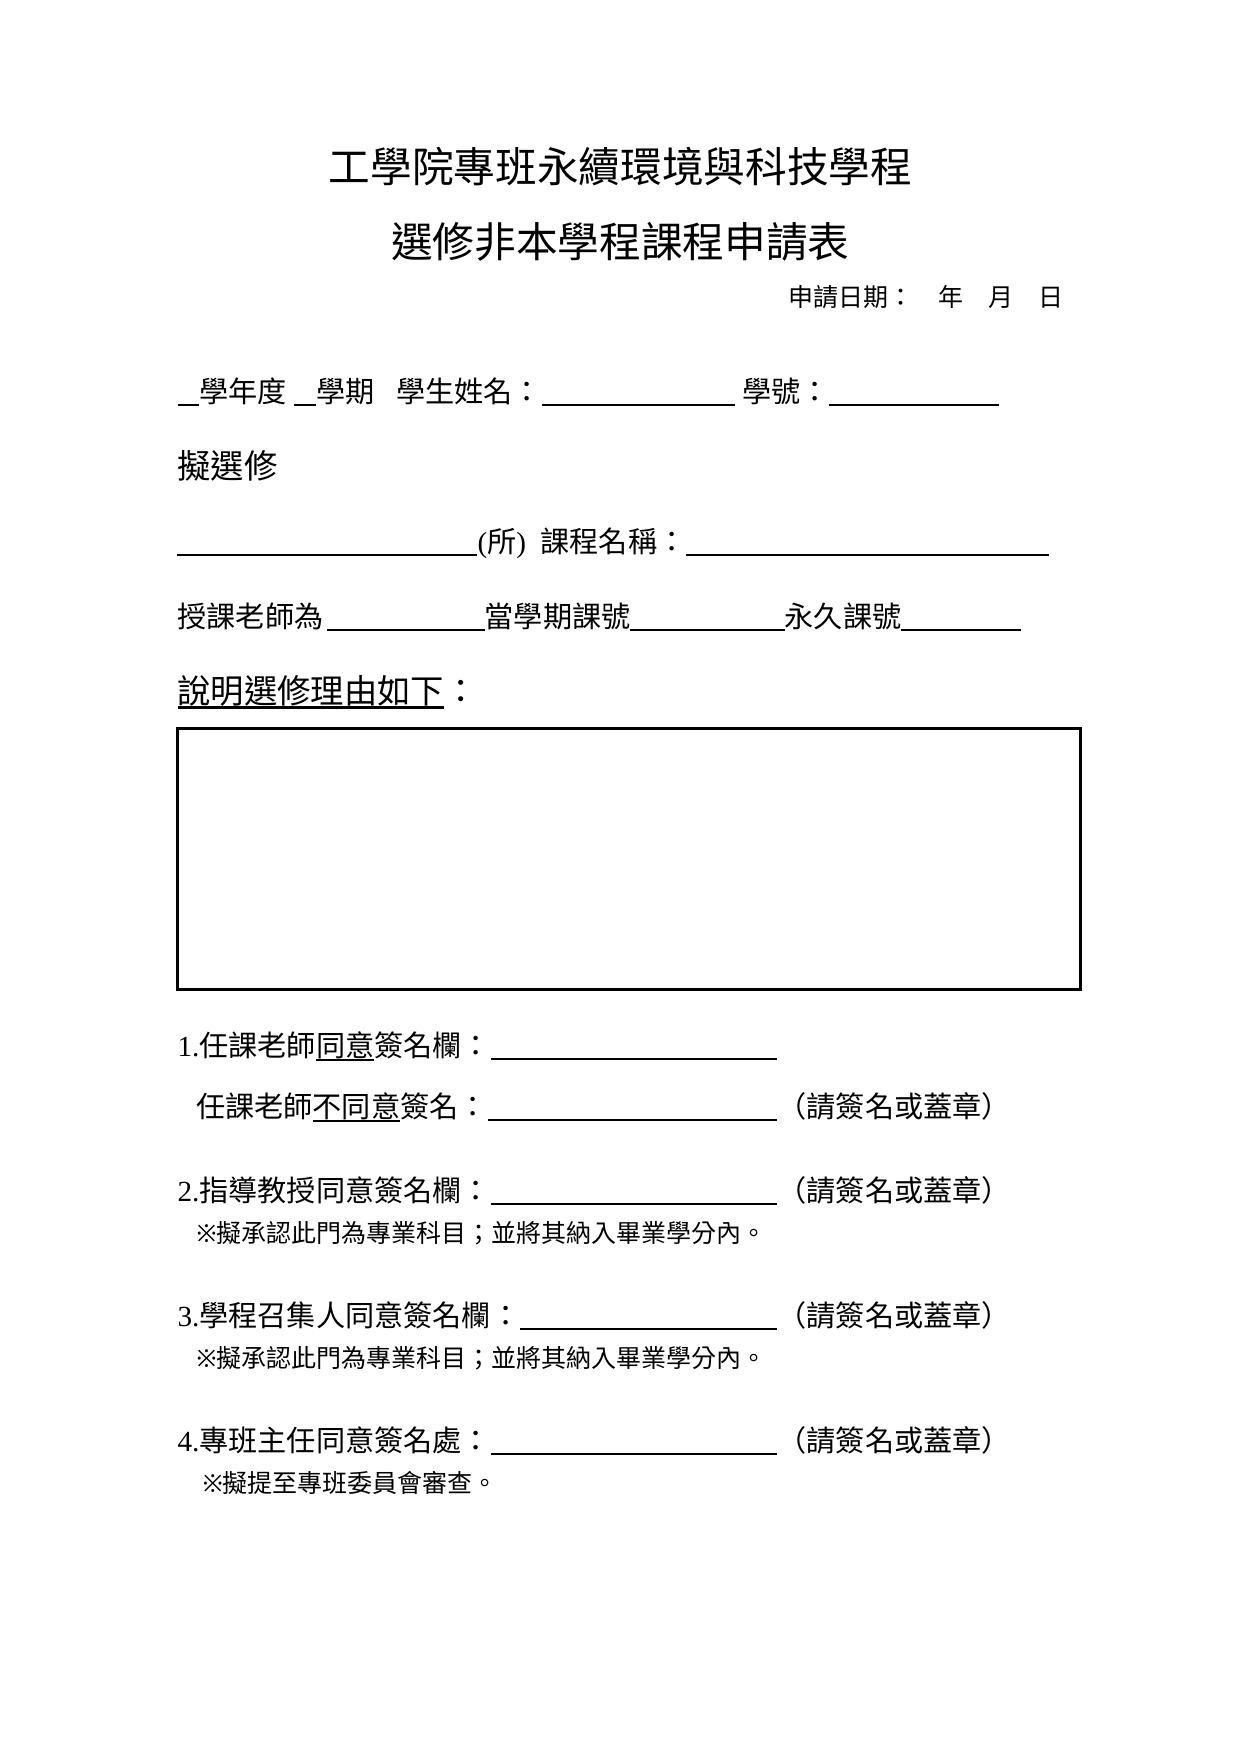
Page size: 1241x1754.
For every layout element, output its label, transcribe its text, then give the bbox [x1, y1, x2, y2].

text ※擬提至專班委員會審查。 [177, 1459, 1063, 1501]
text 3.學程召集人同意簽名欄： （請簽名或蓋章） [177, 1293, 1063, 1334]
text 選修非本學程課程申請表 [177, 202, 1063, 277]
text 擬選修 [177, 427, 1063, 502]
text 1.任課老師同意簽名欄： [177, 1023, 1063, 1065]
text 說明選修理由如下： [177, 652, 1063, 727]
text 4.專班主任同意簽名處： （請簽名或蓋章） [177, 1418, 1063, 1459]
text 授課老師為 當學期課號 永久課號 [177, 577, 1063, 652]
text 工學院專班永續環境與科技學程 [177, 127, 1063, 202]
text 申請日期： 年 月 日 [177, 277, 1063, 314]
text 2.指導教授同意簽名欄： （請簽名或蓋章） [177, 1168, 1063, 1209]
table_header [179, 730, 1079, 987]
text 學年度 學期 學生姓名： 學號： [177, 352, 1063, 427]
text ※擬承認此門為專業科目；並將其納入畢業學分內。 [196, 1209, 1063, 1251]
text (所) 課程名稱： [177, 502, 1063, 577]
text ※擬承認此門為專業科目；並將其納入畢業學分內。 [196, 1334, 1063, 1376]
text 任課老師不同意簽名： （請簽名或蓋章） [177, 1084, 1063, 1126]
